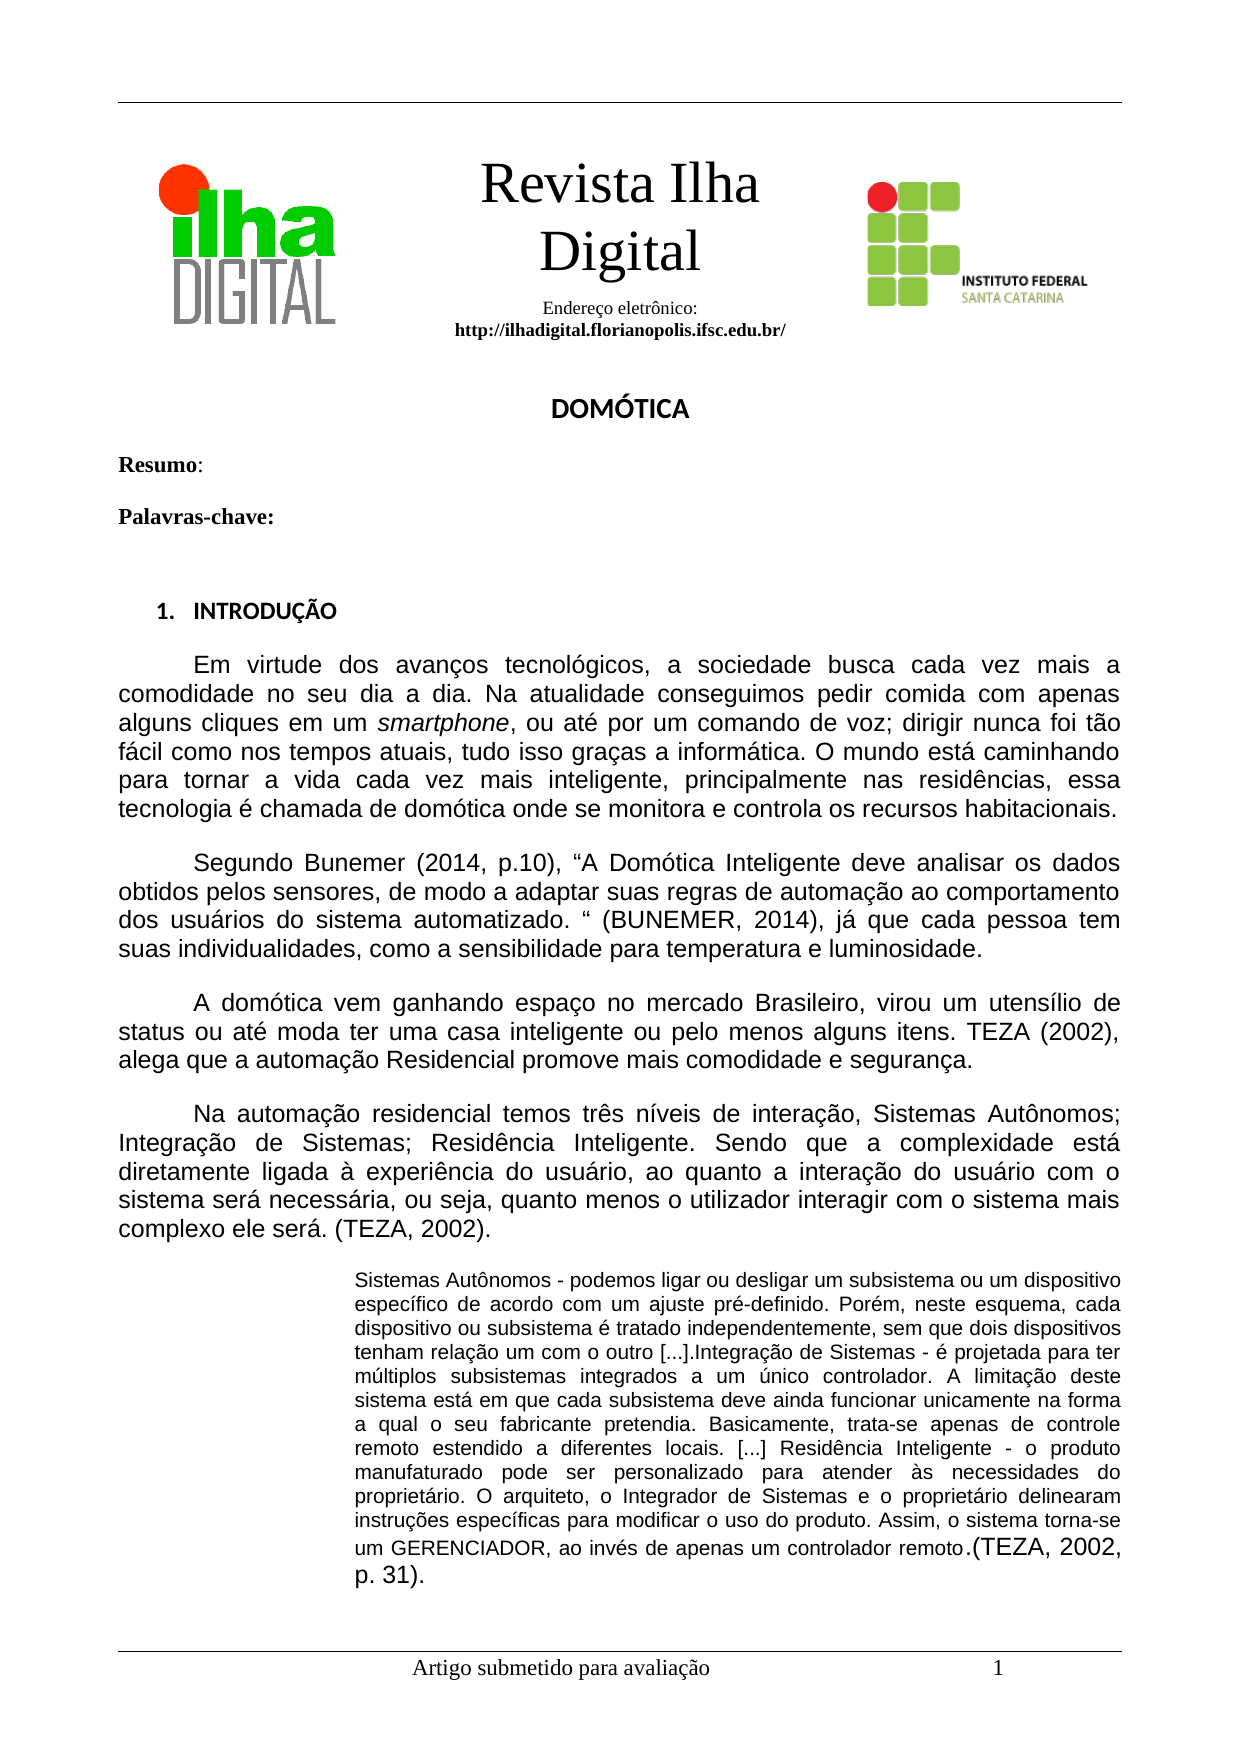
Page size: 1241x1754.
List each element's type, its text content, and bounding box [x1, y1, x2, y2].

title DOMÓTICA [118, 390, 1122, 426]
text Em virtude dos avanços tecnológicos, a sociedade busca cada vez mais a comodidade no seu dia a dia. Na atualidade conseguimos pedir comida com apenas alguns cliques em um smartphone, ou até por um comando de voz; dirigir nunca foi tão fácil como nos tempos atuais, tudo isso graças a informática. O mundo está caminhando para tornar a vida cada vez mais inteligente, principalmente nas residências, essa tecnologia é chamada de domótica onde se monitora e controla os recursos habitacionais. [118, 650, 1122, 823]
text Segundo Bunemer (2014, p.10), “A Domótica Inteligente deve analisar os dados obtidos pelos sensores, de modo a adaptar suas regras de automação ao comportamento dos usuários do sistema automatizado. “ (BUNEMER, 2014), já que cada pessoa tem suas individualidades, como a sensibilidade para temperatura e luminosidade. [118, 848, 1122, 963]
table_header [856, 148, 1093, 340]
picture [867, 182, 1088, 306]
table_header Revista Ilha Digital Endereço eletrônico: http://ilhadigital.florianopolis.ifsc.edu.br/ [384, 148, 856, 340]
table_header [148, 148, 384, 340]
text Sistemas Autônomos - podemos ligar ou desligar um subsistema ou um dispositivo específico de acordo com um ajuste pré-definido. Porém, neste esquema, cada dispositivo ou subsistema é tratado independentemente, sem que dois dispositivos tenham relação um com o outro [...].Integração de Sistemas - é projetada para ter múltiplos subsistemas integrados a um único controlador. A limitação deste sistema está em que cada subsistema deve ainda funcionar unicamente na forma a qual o seu fabricante pretendia. Basicamente, trata-se apenas de controle remoto estendido a diferentes locais. [...] Residência Inteligente - o produto manufaturado pode ser personalizado para atender às necessidades do proprietário. O arquiteto, o Integrador de Sistemas e o proprietário delinearam instruções específicas para modificar o uso do produto. Assim, o sistema torna-se um GERENCIADOR, ao invés de apenas um controlador remoto.(TEZA, 2002, p. 31). [354, 1268, 1122, 1589]
text Resumo: [118, 451, 1122, 477]
picture [158, 164, 336, 324]
subtitle INTRODUÇÃO [156, 595, 1122, 625]
text A domótica vem ganhando espaço no mercado Brasileiro, virou um utensílio de status ou até moda ter uma casa inteligente ou pelo menos alguns itens. TEZA (2002), alega que a automação Residencial promove mais comodidade e segurança. [118, 988, 1122, 1074]
text Na automação residencial temos três níveis de interação, Sistemas Autônomos; Integração de Sistemas; Residência Inteligente. Sendo que a complexidade está diretamente ligada à experiência do usuário, ao quanto a interação do usuário com o sistema será necessária, ou seja, quanto menos o utilizador interagir com o sistema mais complexo ele será. (TEZA, 2002). [118, 1099, 1122, 1243]
text Palavras-chave: [118, 503, 1122, 530]
